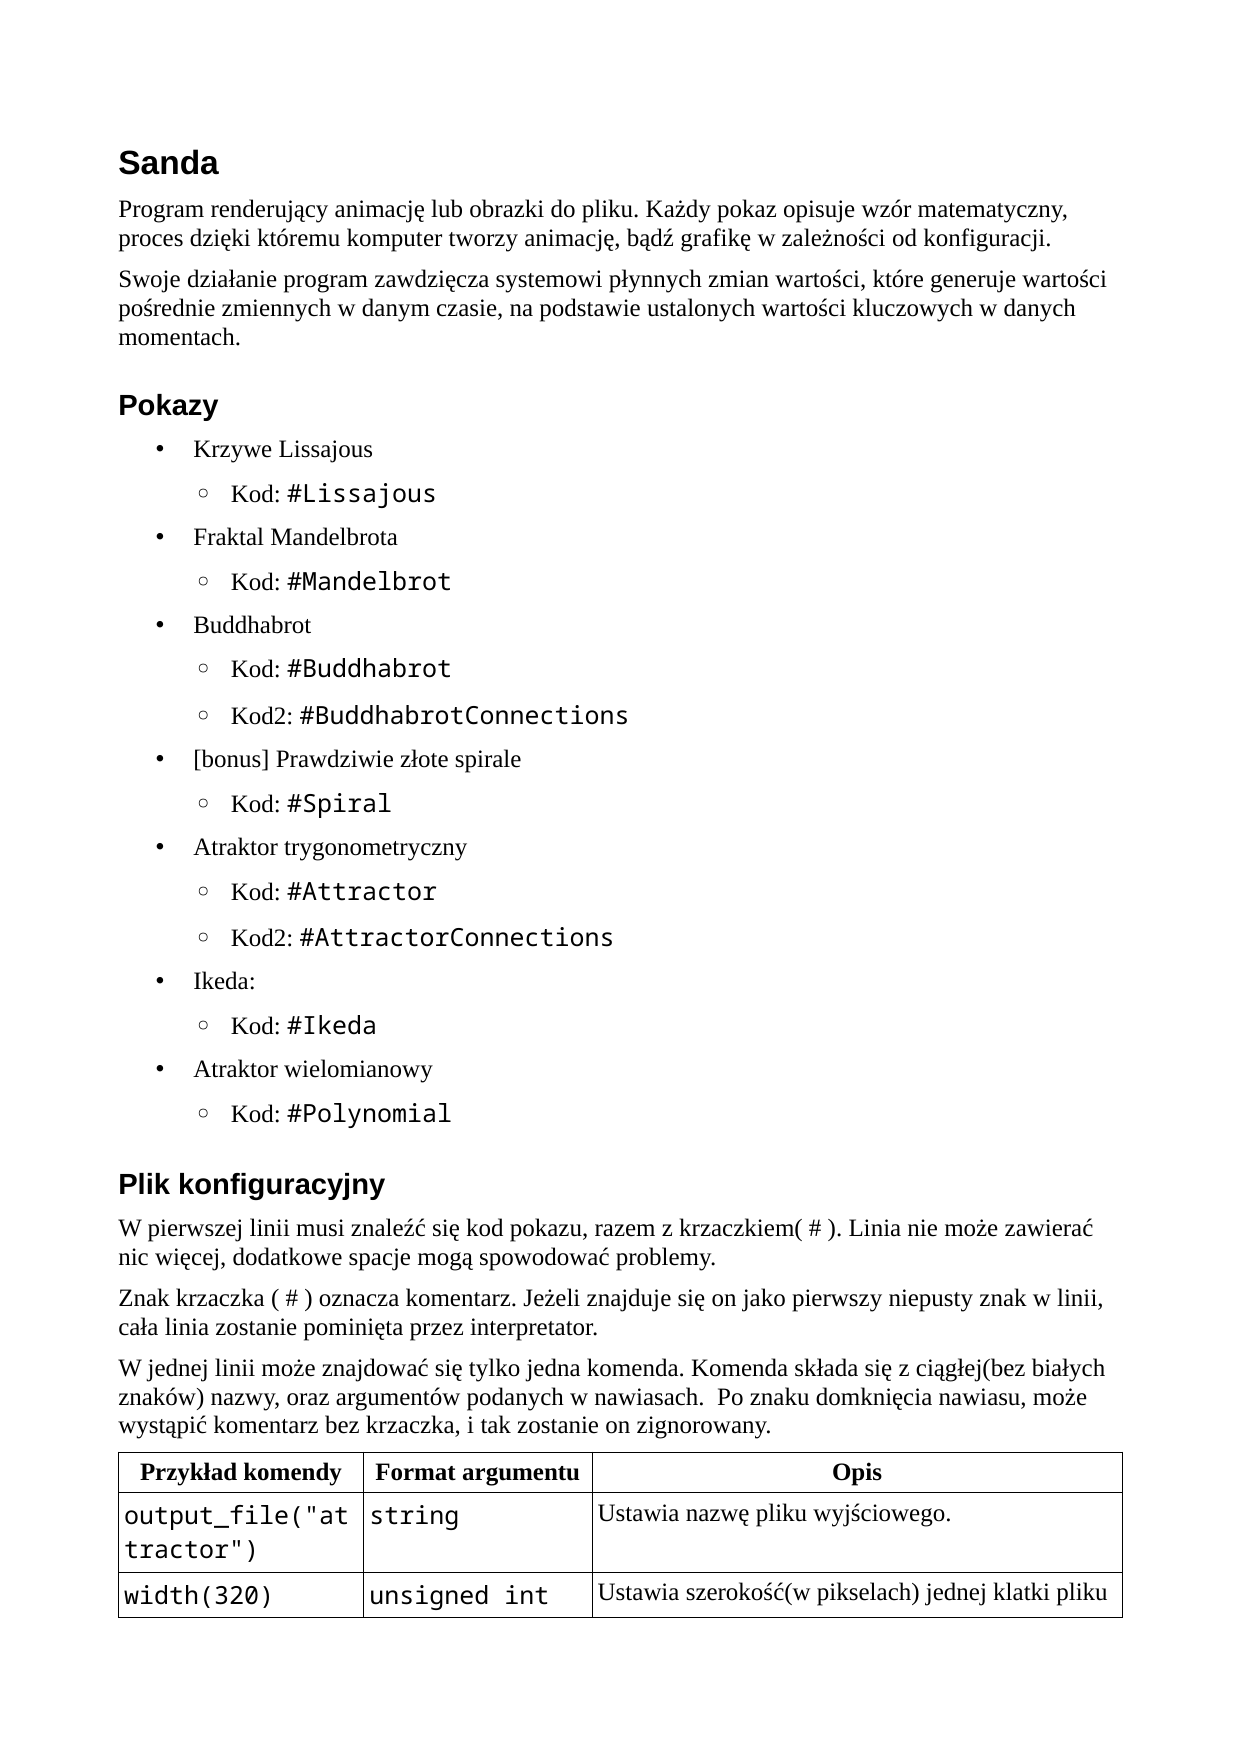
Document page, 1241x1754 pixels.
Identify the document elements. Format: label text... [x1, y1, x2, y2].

list Kod: #Spiral [193, 785, 1122, 819]
table_header Format argumentu [364, 1453, 592, 1492]
table_cell string [364, 1493, 592, 1572]
list Fraktal Mandelbrota [156, 522, 1122, 551]
list Kod: #Attractor [193, 873, 1122, 907]
subtitle Plik konfiguracyjny [118, 1167, 1122, 1200]
list Kod: #Polynomial [193, 1095, 1122, 1129]
list Kod: #Mandelbrot [193, 563, 1122, 597]
list Krzywe Lissajous [156, 434, 1122, 463]
subtitle Pokazy [118, 388, 1122, 422]
list Buddhabrot [156, 610, 1122, 638]
list Kod: #Lissajous [193, 475, 1122, 509]
text Program renderujący animację lub obrazki do pliku. Każdy pokaz opisuje wzór matematyczny, proces dzięki któremu komputer tworzy animację, bądź grafikę w zależności od konfiguracji. [118, 194, 1122, 252]
list Atraktor trygonometryczny [156, 832, 1122, 861]
list Kod: #Buddhabrot [193, 651, 1122, 685]
text Znak krzaczka ( # ) oznacza komentarz. Jeżeli znajduje się on jako pierwszy niepusty znak w linii, cała linia zostanie pominięta przez interpretator. [118, 1283, 1122, 1340]
table_header Przykład komendy [119, 1453, 363, 1492]
subtitle Sanda [118, 143, 1122, 182]
table_cell output_file("attractor") [119, 1493, 363, 1572]
text W pierwszej linii musi znaleźć się kod pokazu, razem z krzaczkiem( # ). Linia nie może zawierać nic więcej, dodatkowe spacje mogą spowodować problemy. [118, 1213, 1122, 1270]
list Atraktor wielomianowy [156, 1054, 1122, 1083]
table_header Opis [593, 1453, 1122, 1492]
text W jednej linii może znajdować się tylko jedna komenda. Komenda składa się z ciągłej(bez białych znaków) nazwy, oraz argumentów podanych w nawiasach. Po znaku domknięcia nawiasu, może wystąpić komentarz bez krzaczka, i tak zostanie on zignorowany. [118, 1353, 1122, 1439]
list Ikeda: [156, 966, 1122, 995]
list Kod2: #AttractorConnections [193, 920, 1122, 954]
list Kod2: #BuddhabrotConnections [193, 697, 1122, 732]
table_cell width(320) [119, 1573, 363, 1617]
table_cell Ustawia szerokość(w pikselach) jednej klatki pliku [593, 1573, 1122, 1617]
text Swoje działanie program zawdzięcza systemowi płynnych zmian wartości, które generuje wartości pośrednie zmiennych w danym czasie, na podstawie ustalonych wartości kluczowych w danych momentach. [118, 264, 1122, 351]
table_cell unsigned int [364, 1573, 592, 1617]
list [bonus] Prawdziwie złote spirale [156, 744, 1122, 773]
table_cell Ustawia nazwę pliku wyjściowego. [593, 1493, 1122, 1572]
list Kod: #Ikeda [193, 1007, 1122, 1042]
